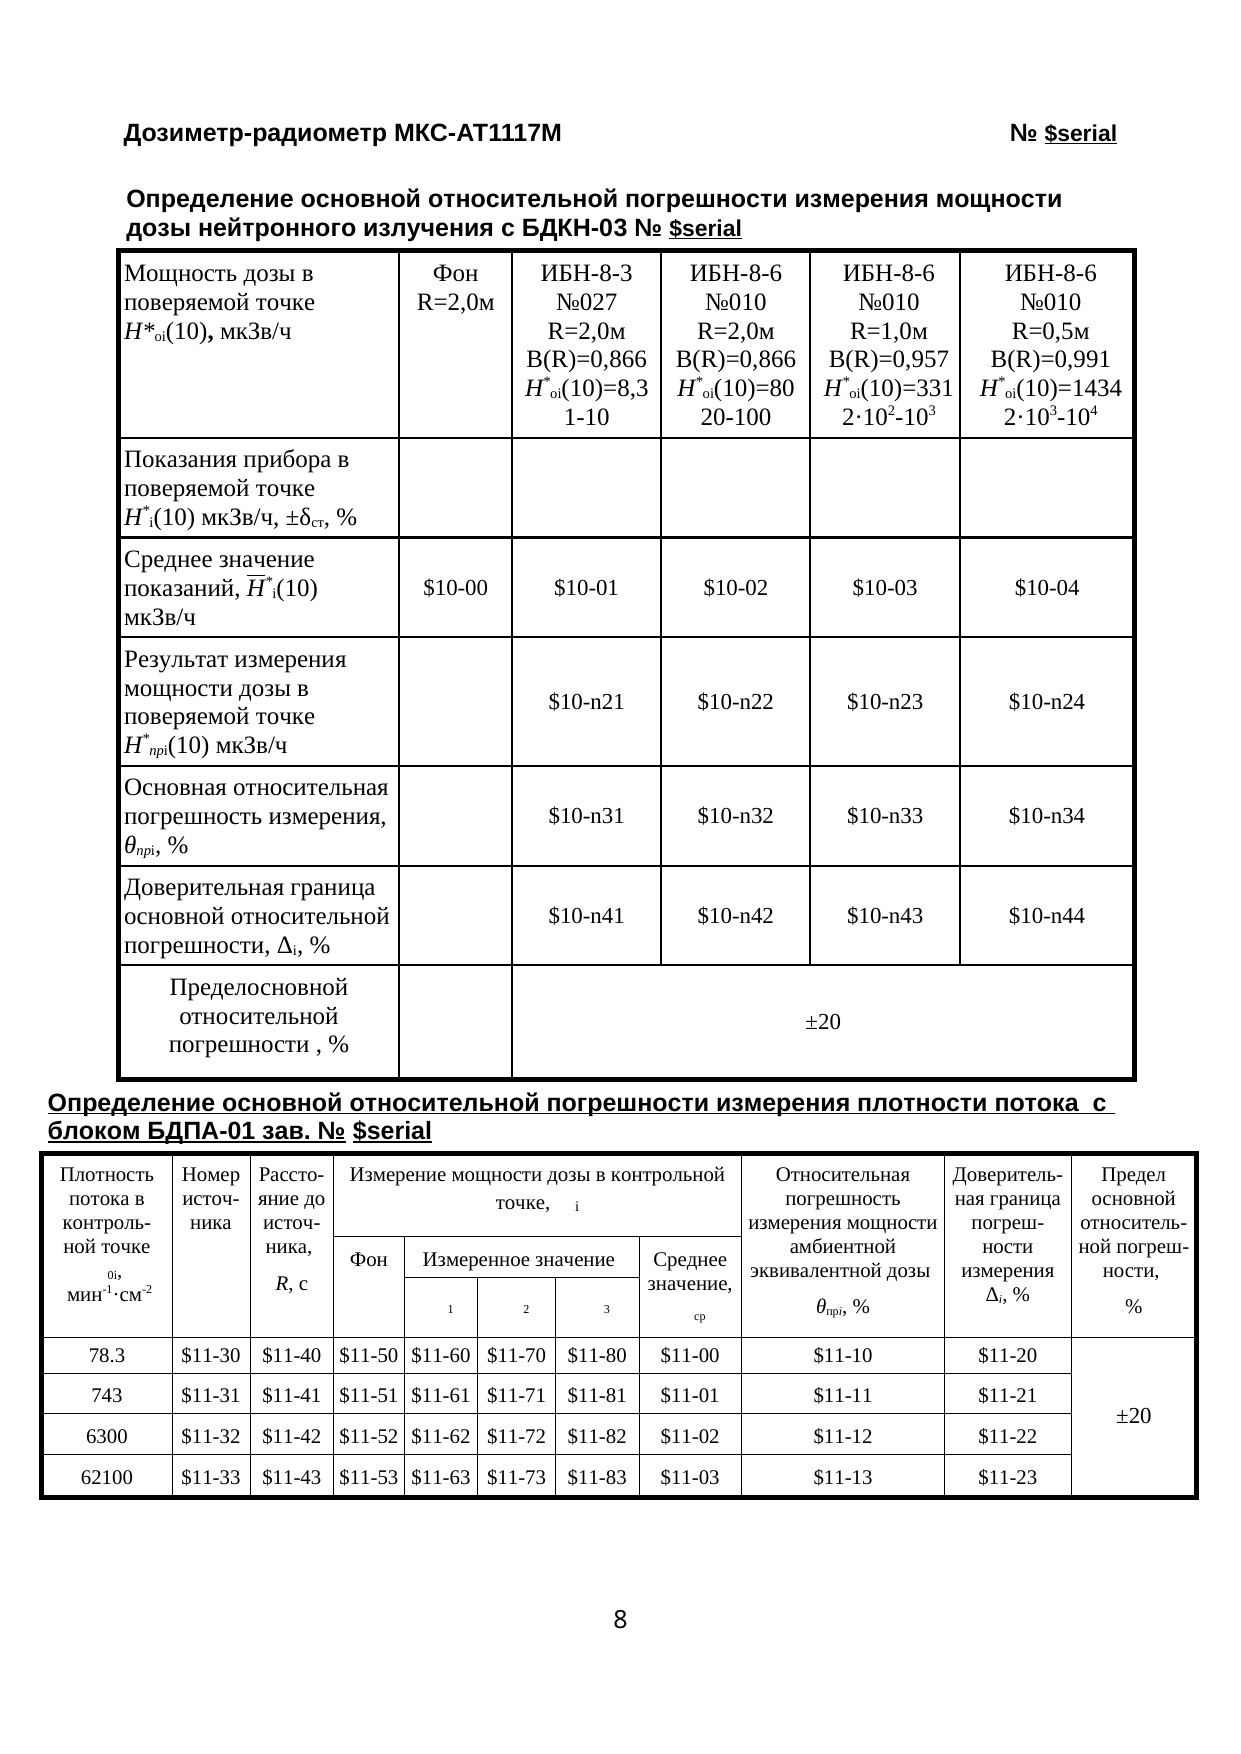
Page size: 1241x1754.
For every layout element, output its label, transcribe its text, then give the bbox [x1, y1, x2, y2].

table_cell Среднее значение, ср [640, 1237, 741, 1337]
table_cell Результат измерения мощности дозы в поверяемой точке H*прi(10) мкЗв/ч [121, 638, 398, 765]
table_cell ИБН-8-3 №027 R=2,0м B(R)=0,866 H*oi(10)=8,3 1-10 [513, 253, 660, 437]
table_cell [811, 439, 959, 536]
table_cell 3 [556, 1278, 639, 1337]
table_cell $11-52 [334, 1414, 404, 1454]
table_cell $11-70 [478, 1338, 555, 1372]
table_cell $11-12 [742, 1414, 944, 1454]
table_cell $11-81 [556, 1374, 639, 1413]
table_cell $11-02 [640, 1414, 741, 1454]
table_cell [400, 638, 511, 765]
table_cell $11-80 [556, 1338, 639, 1372]
table_cell [400, 439, 511, 536]
table_cell Доверительная граница основной относительной погрешности, Δi, % [121, 867, 398, 964]
table_cell Измеренное значение [405, 1237, 639, 1277]
table_cell $10-n42 [662, 867, 809, 964]
table_cell ±20 [1072, 1338, 1194, 1494]
table_cell $11-32 [173, 1414, 250, 1454]
table_cell 743 [44, 1374, 172, 1413]
table_cell $11-40 [251, 1338, 333, 1372]
table_cell $10-n43 [811, 867, 959, 964]
table_cell $10-n23 [811, 638, 959, 765]
table_cell [400, 867, 511, 964]
table_cell Номер источ-ника [173, 1156, 250, 1337]
table_cell $11-13 [742, 1455, 944, 1494]
table_cell $11-42 [251, 1414, 333, 1454]
table_cell $10-n31 [513, 767, 660, 864]
table_cell 62100 [44, 1455, 172, 1494]
table_cell Относительная погрешность измерения мощности амбиентной эквивалентной дозы θпрi, % [742, 1156, 944, 1337]
table_cell ИБН-8-6 №010 R=1,0м B(R)=0,957 H*oi(10)=331 2·102-103 [811, 253, 959, 437]
table_cell $11-83 [556, 1455, 639, 1494]
table_cell $11-51 [334, 1374, 404, 1413]
table_cell $10-n44 [961, 867, 1132, 964]
table_cell $10-n32 [662, 767, 809, 864]
table_cell Фон R=2,0м [400, 253, 511, 437]
table_cell $11-10 [742, 1338, 944, 1372]
table_cell $11-62 [405, 1414, 477, 1454]
table_cell $10-04 [961, 539, 1132, 636]
table_cell Пределосновной относительной погрешности , % [121, 966, 398, 1077]
table_cell Плотность потока в контроль-ной точке 0i, мин-1·см-2 [44, 1156, 172, 1337]
table_cell $11-33 [173, 1455, 250, 1494]
table_cell Среднее значение показаний, H*i(10) мкЗв/ч [121, 539, 398, 636]
table_cell Предел основной относитель-ной погреш-ности, % [1072, 1156, 1194, 1337]
table_cell $11-72 [478, 1414, 555, 1454]
table_cell $11-01 [640, 1374, 741, 1413]
table_cell ±20 [513, 966, 1132, 1077]
table_cell [513, 439, 660, 536]
table_cell Основная относительная погрешность измерения, θпрi, % [121, 767, 398, 864]
table_header Определение основной относительной погрешности измерения плотности потока с блоком БДПА-01 зав. № $serial [42, 1082, 1196, 1151]
table_cell Фон [334, 1237, 404, 1337]
table_cell $10-n41 [513, 867, 660, 964]
table_cell $10-n21 [513, 638, 660, 765]
table_cell $11-20 [945, 1338, 1071, 1372]
table_cell [400, 966, 511, 1077]
table_cell $11-53 [334, 1455, 404, 1494]
table_cell $11-41 [251, 1374, 333, 1413]
table_cell $10-n24 [961, 638, 1132, 765]
table_cell $10-n34 [961, 767, 1132, 864]
table_cell $10-n22 [662, 638, 809, 765]
table_cell $11-22 [945, 1414, 1071, 1454]
table_cell $11-61 [405, 1374, 477, 1413]
table_cell ИБН-8-6 №010 R=0,5м B(R)=0,991 H*oi(10)=1434 2·103-104 [961, 253, 1132, 437]
table_cell $11-60 [405, 1338, 477, 1372]
table_cell Измерение мощности дозы в контрольной точке, i [334, 1156, 741, 1236]
table_cell $11-23 [945, 1455, 1071, 1494]
table_cell Показания прибора в поверяемой точке H*i(10) мкЗв/ч, ±δст, % [121, 439, 398, 536]
table_cell 1 [405, 1278, 477, 1337]
table_cell [961, 439, 1132, 536]
table_cell ИБН-8-6 №010 R=2,0м B(R)=0,866 H*oi(10)=80 20-100 [662, 253, 809, 437]
table_cell Мощность дозы в поверяемой точке H*oi(10), мкЗв/ч [121, 253, 398, 437]
table_cell $11-31 [173, 1374, 250, 1413]
table_cell $11-82 [556, 1414, 639, 1454]
table_cell $11-00 [640, 1338, 741, 1372]
table_cell $11-03 [640, 1455, 741, 1494]
table_cell $10-02 [662, 539, 809, 636]
table_cell $11-71 [478, 1374, 555, 1413]
table_cell $11-43 [251, 1455, 333, 1494]
table_cell 2 [478, 1278, 555, 1337]
table_cell $10-00 [400, 539, 511, 636]
table_header Определение основной относительной погрешности измерения мощности дозы нейтронного излучения с БДКН-03 № $serial [118, 179, 1134, 247]
table_cell $11-11 [742, 1374, 944, 1413]
table_cell $11-30 [173, 1338, 250, 1372]
table_cell $10-n33 [811, 767, 959, 864]
table_cell [662, 439, 809, 536]
table_cell $11-73 [478, 1455, 555, 1494]
table_cell 78,3 [44, 1338, 172, 1372]
table_cell 6300 [44, 1414, 172, 1454]
table_cell $10-03 [811, 539, 959, 636]
table_cell $11-21 [945, 1374, 1071, 1413]
table_cell $10-01 [513, 539, 660, 636]
table_cell Доверитель-ная граница погреш-ности измерения Δi, % [945, 1156, 1071, 1337]
table_cell $11-63 [405, 1455, 477, 1494]
table_cell $11-50 [334, 1338, 404, 1372]
table_cell [400, 767, 511, 864]
table_cell Рассто-яние до источ-ника, R, с [251, 1156, 333, 1337]
